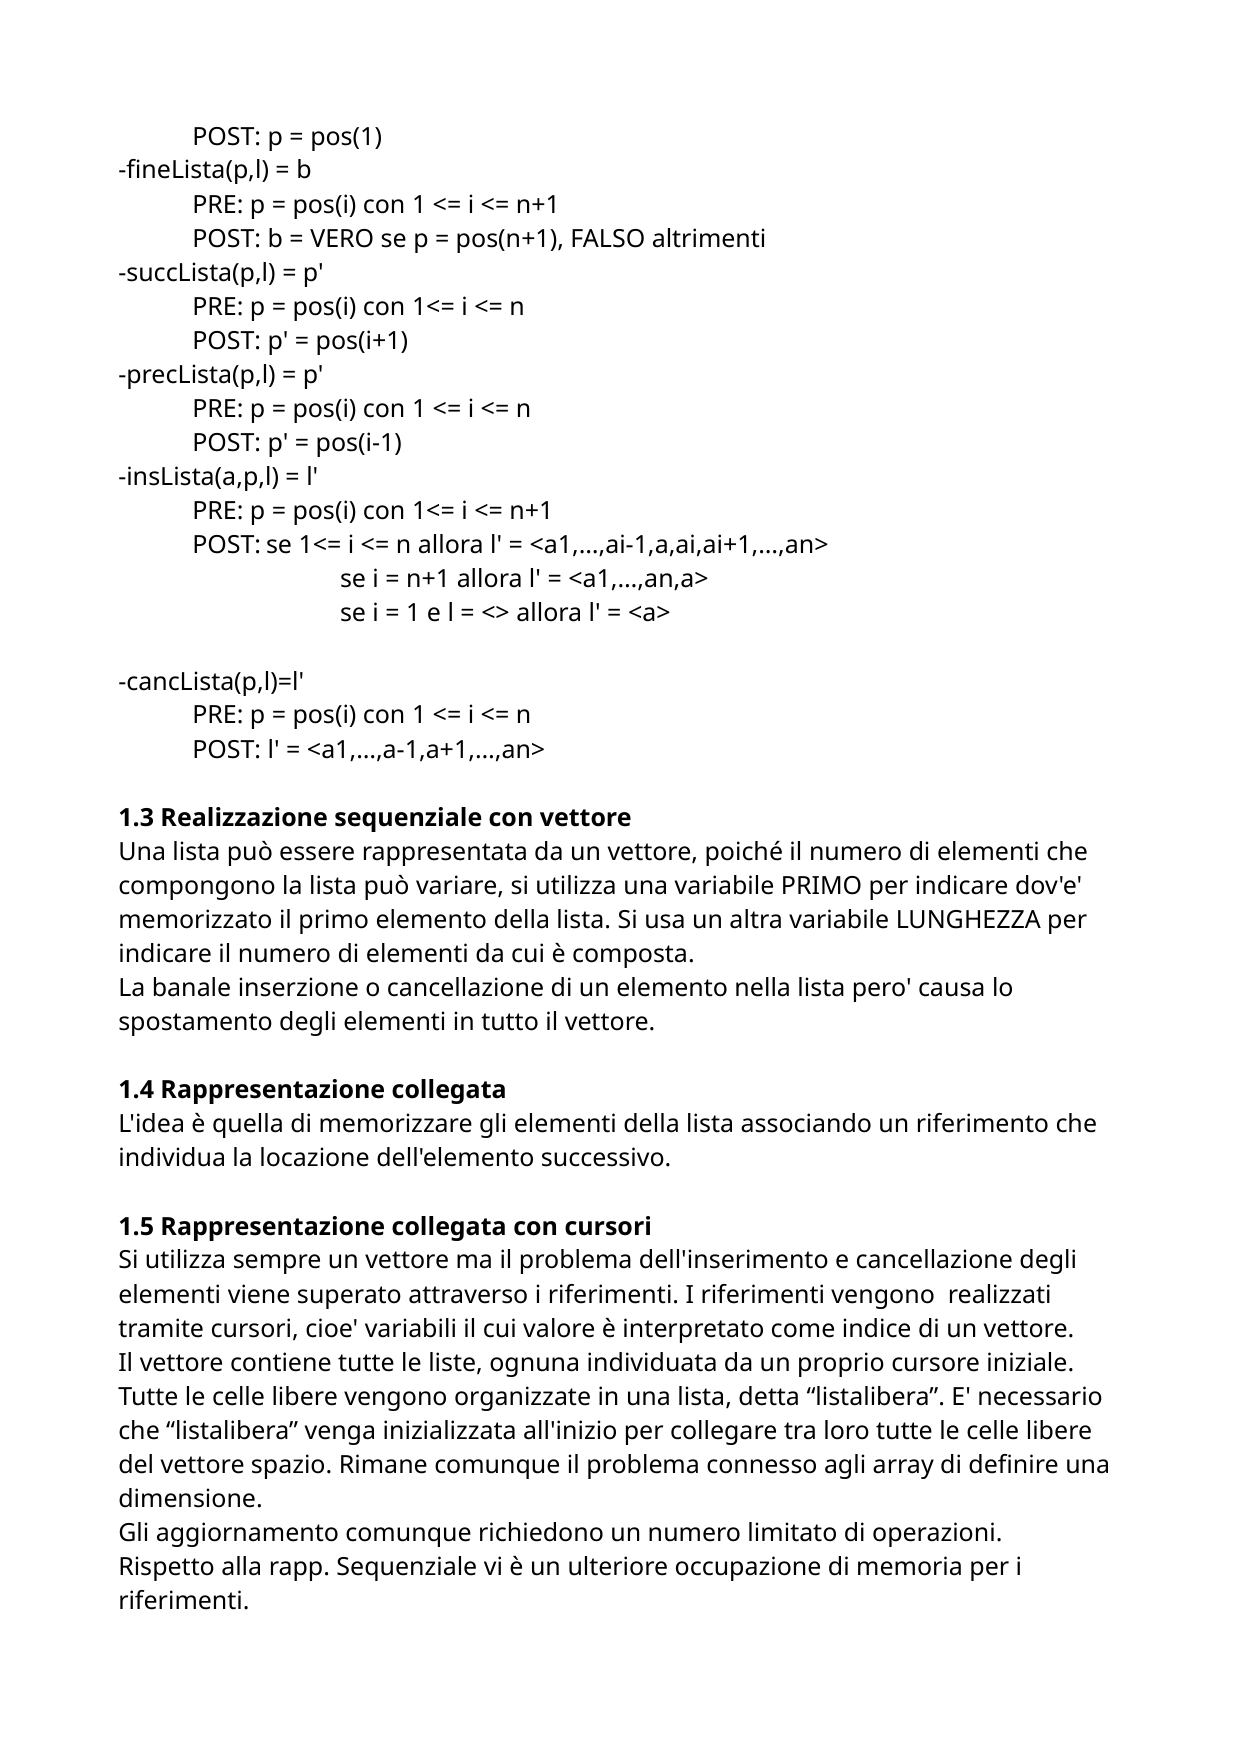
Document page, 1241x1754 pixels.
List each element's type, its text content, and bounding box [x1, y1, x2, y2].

text Una lista può essere rappresentata da un vettore, poiché il numero di elementi che compongono la lista può variare, si utilizza una variabile PRIMO per indicare dov'e' memorizzato il primo elemento della lista. Si usa un altra variabile LUNGHEZZA per indicare il numero di elementi da cui è composta. [118, 833, 1122, 970]
text POST: l' = <a1,…,a-1,a+1,…,an> [118, 731, 1122, 765]
text Gli aggiornamento comunque richiedono un numero limitato di operazioni. [118, 1515, 1122, 1549]
text Si utilizza sempre un vettore ma il problema dell'inserimento e cancellazione degli elementi viene superato attraverso i riferimenti. I riferimenti vengono realizzati tramite cursori, cioe' variabili il cui valore è interpretato come indice di un vettore. [118, 1242, 1122, 1344]
text 1.3 Realizzazione sequenziale con vettore [118, 799, 1122, 833]
text La banale inserzione o cancellazione di un elemento nella lista pero' causa lo spostamento degli elementi in tutto il vettore. [118, 970, 1122, 1038]
text PRE: p = pos(i) con 1<= i <= n [118, 288, 1122, 322]
text 1.5 Rappresentazione collegata con cursori [118, 1208, 1122, 1242]
text se i = n+1 allora l' = <a1,…,an,a> [118, 561, 1122, 595]
text -succLista(p,l) = p' [118, 254, 1122, 288]
text PRE: p = pos(i) con 1 <= i <= n [118, 697, 1122, 731]
text -insLista(a,p,l) = l' [118, 459, 1122, 493]
text POST: p' = pos(i-1) [118, 425, 1122, 459]
text POST: b = VERO se p = pos(n+1), FALSO altrimenti [118, 220, 1122, 254]
text PRE: p = pos(i) con 1<= i <= n+1 [118, 493, 1122, 527]
text se i = 1 e l = <> allora l' = <a> [118, 595, 1122, 629]
text POST: se 1<= i <= n allora l' = <a1,…,ai-1,a,ai,ai+1,…,an> [118, 527, 1122, 561]
text L'idea è quella di memorizzare gli elementi della lista associando un riferimento che individua la locazione dell'elemento successivo. [118, 1106, 1122, 1174]
text Il vettore contiene tutte le liste, ognuna individuata da un proprio cursore iniziale. Tutte le celle libere vengono organizzate in una lista, detta “listalibera”. E' necessario che “listalibera” venga inizializzata all'inizio per collegare tra loro tutte le celle libere del vettore spazio. Rimane comunque il problema connesso agli array di definire una dimensione. [118, 1344, 1122, 1515]
text POST: p = pos(1) [118, 118, 1122, 152]
text POST: p' = pos(i+1) [118, 322, 1122, 357]
text PRE: p = pos(i) con 1 <= i <= n [118, 391, 1122, 425]
text -precLista(p,l) = p' [118, 357, 1122, 391]
text -fineLista(p,l) = b [118, 152, 1122, 186]
text -cancLista(p,l)=l' [118, 663, 1122, 697]
text 1.4 Rappresentazione collegata [118, 1072, 1122, 1106]
text PRE: p = pos(i) con 1 <= i <= n+1 [118, 186, 1122, 220]
text Rispetto alla rapp. Sequenziale vi è un ulteriore occupazione di memoria per i riferimenti. [118, 1549, 1122, 1617]
